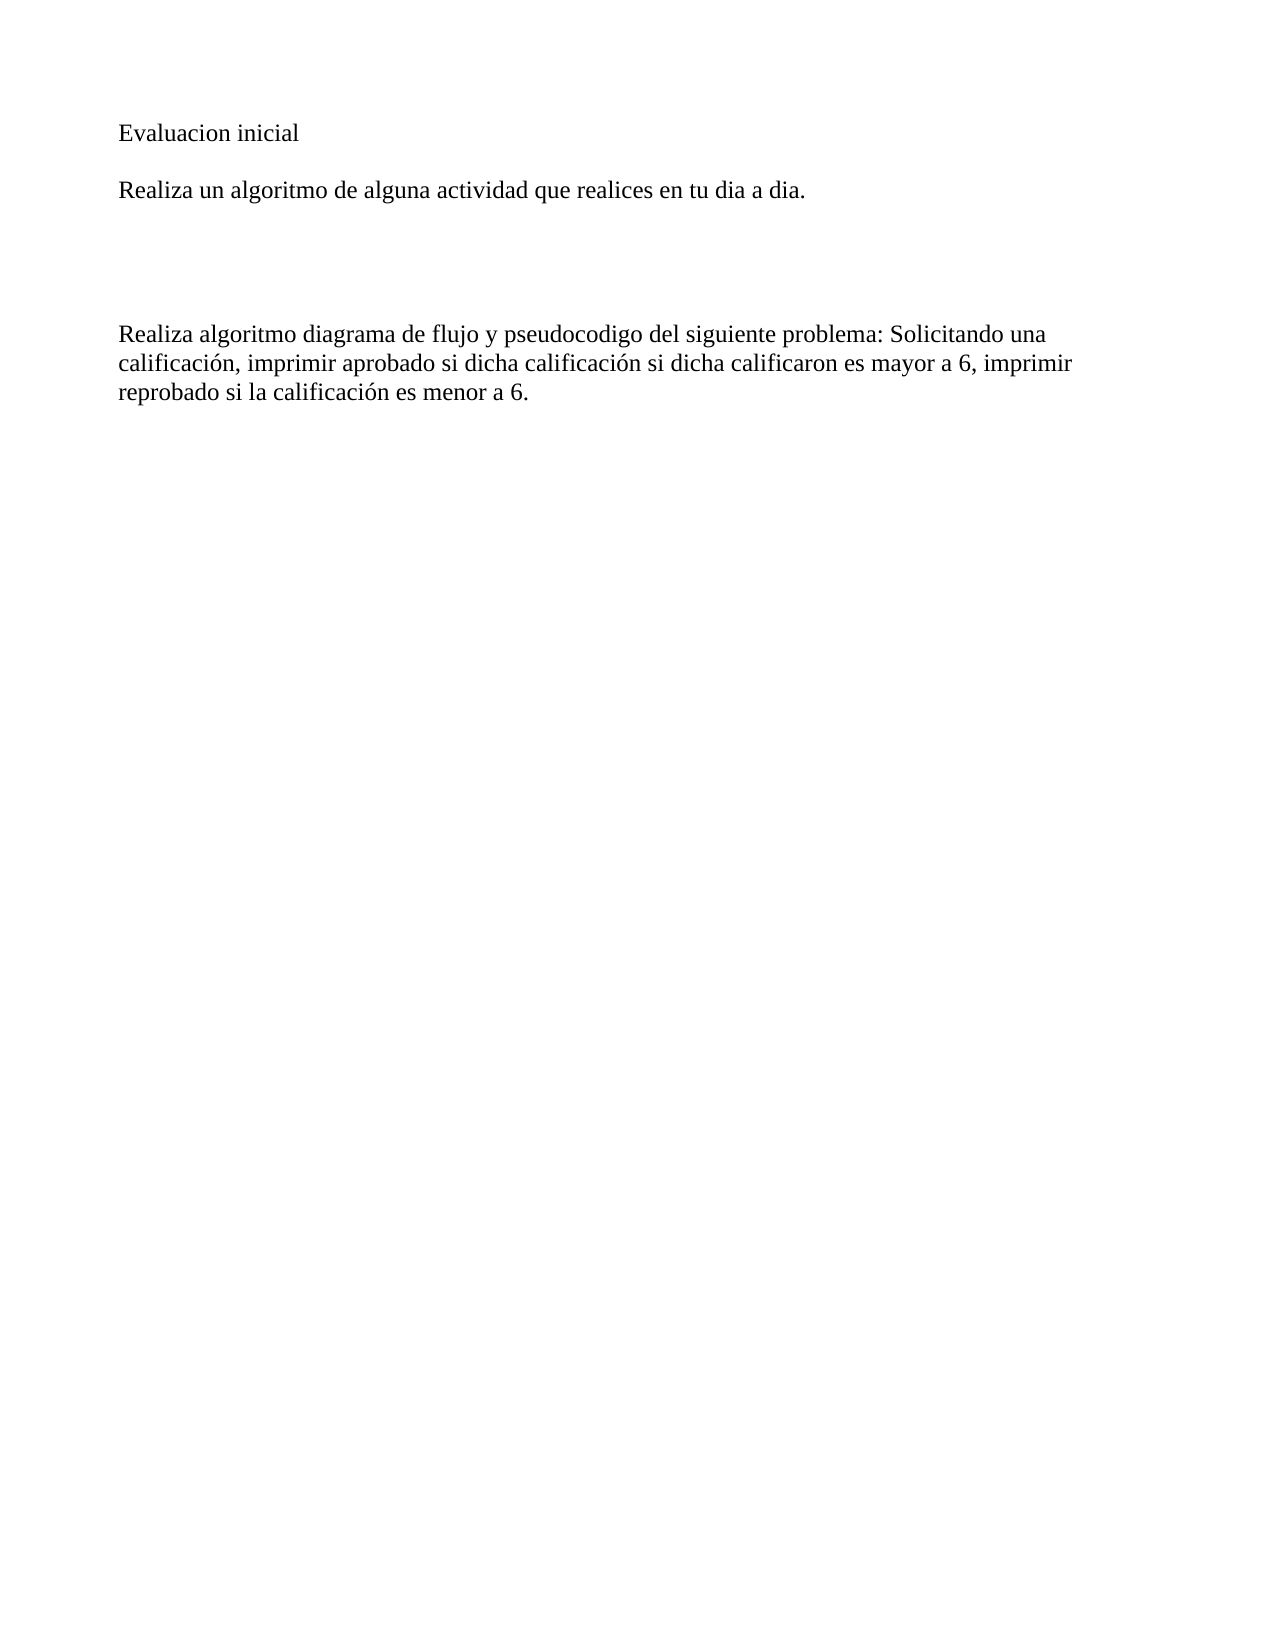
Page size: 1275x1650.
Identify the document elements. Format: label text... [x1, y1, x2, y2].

text Realiza un algoritmo de alguna actividad que realices en tu dia a dia. [118, 176, 1157, 204]
text Realiza algoritmo diagrama de flujo y pseudocodigo del siguiente problema: Solicitando una calificación, imprimir aprobado si dicha calificación si dicha calificaron es mayor a 6, imprimir reprobado si la calificación es menor a 6. [118, 319, 1157, 406]
text Evaluacion inicial [118, 118, 1157, 147]
